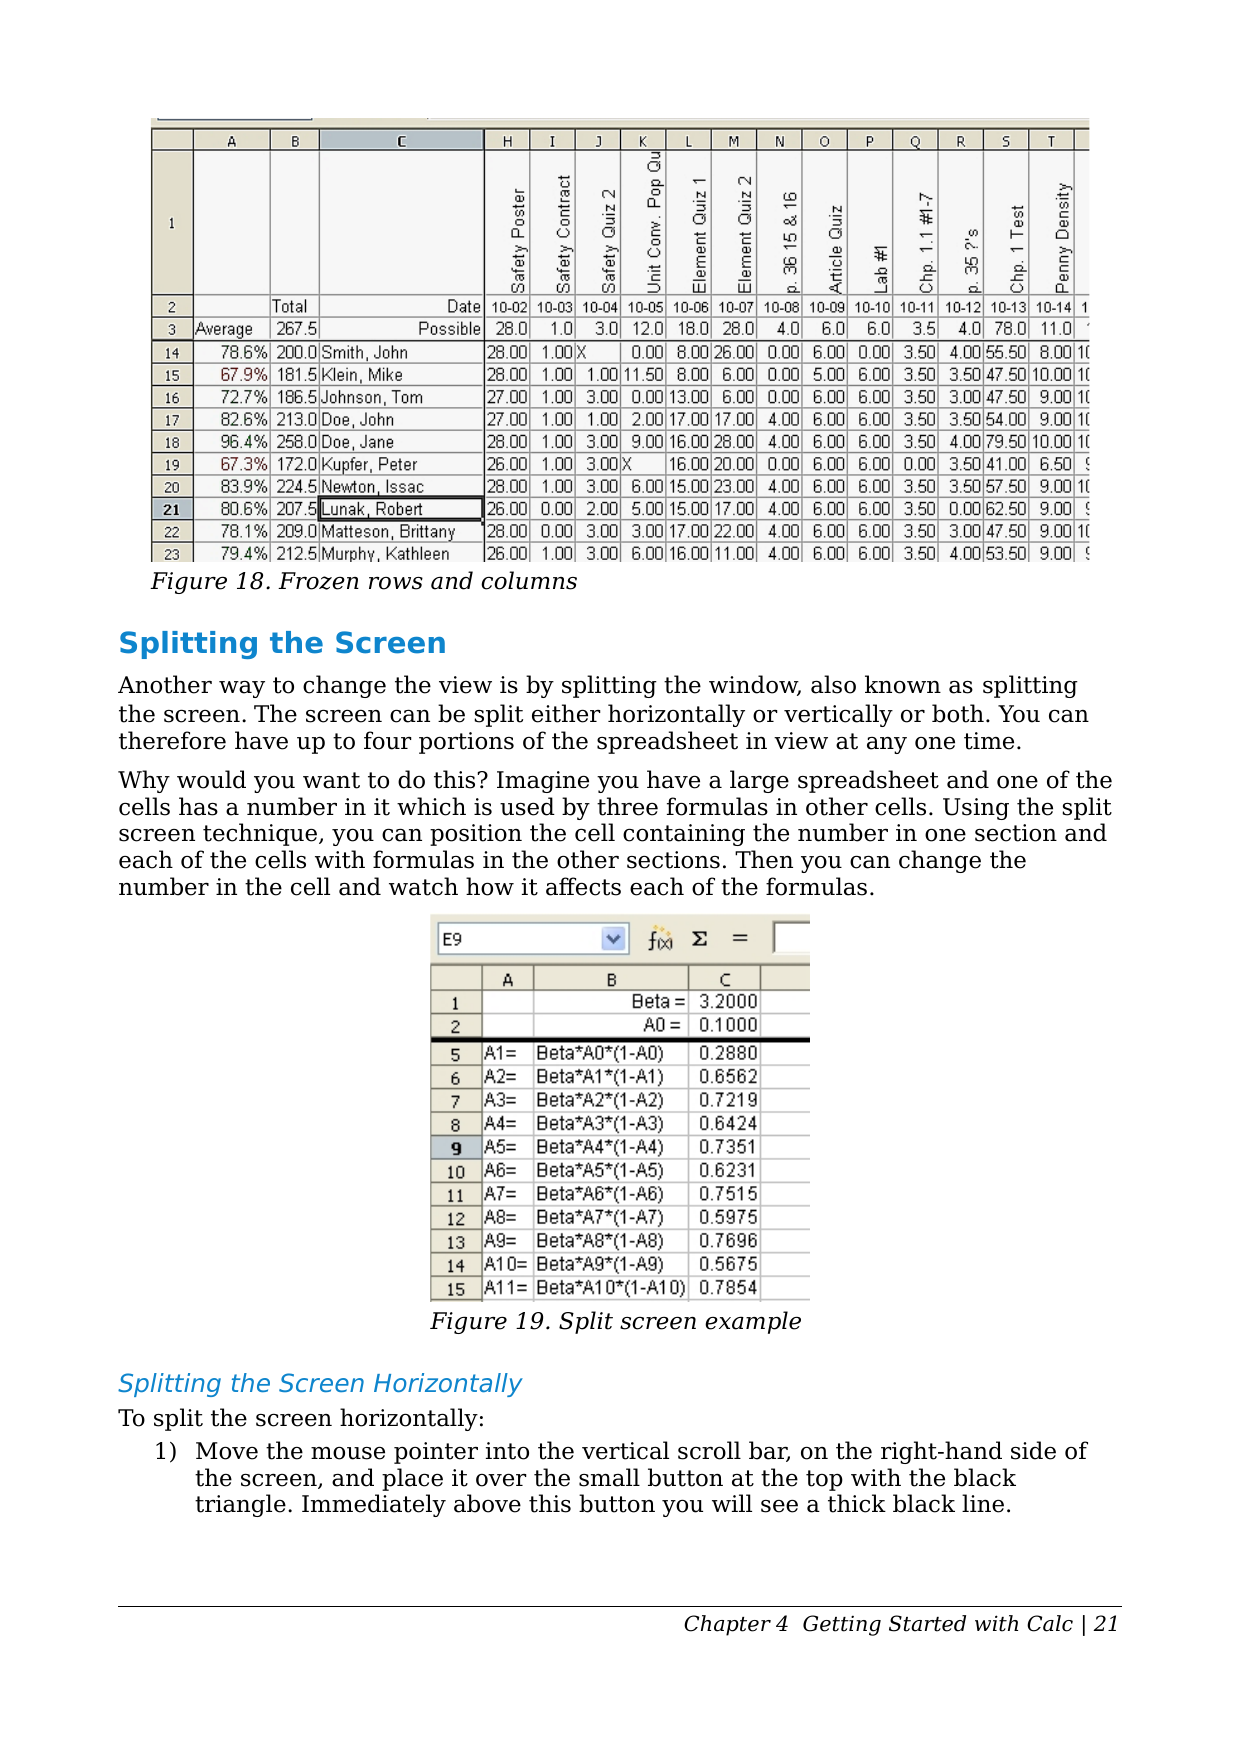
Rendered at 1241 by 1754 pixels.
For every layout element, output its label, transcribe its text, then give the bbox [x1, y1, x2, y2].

text Figure 19. Split screen example [430, 1308, 810, 1335]
text Why would you want to do this? Imagine you have a large spreadsheet and one of the cells has a number in it which is used by three formulas in other cells. Using the split screen technique, you can position the cell containing the number in one section and each of the cells with formulas in the other sections. Then you can change the number in the cell and watch how it affects each of the formulas. [118, 767, 1122, 901]
picture [430, 913, 810, 1302]
subtitle Splitting the Screen [118, 626, 1122, 660]
text Figure 18. Frozen rows and columns [151, 568, 1089, 594]
list Move the mouse pointer into the vertical scroll bar, on the right-hand side of the screen, and place it over the small button at the top with the black triangle. Immediately above this button you will see a thick black line. [177, 1438, 1122, 1518]
picture [150, 118, 1090, 562]
list To split the screen horizontally: [118, 1405, 1122, 1432]
subtitle Splitting the Screen Horizontally [118, 1369, 1122, 1398]
text Another way to change the view is by splitting the window, also known as splitting the screen. The screen can be split either horizontally or vertically or both. You can therefore have up to four portions of the spreadsheet in view at any one time. [118, 673, 1122, 755]
